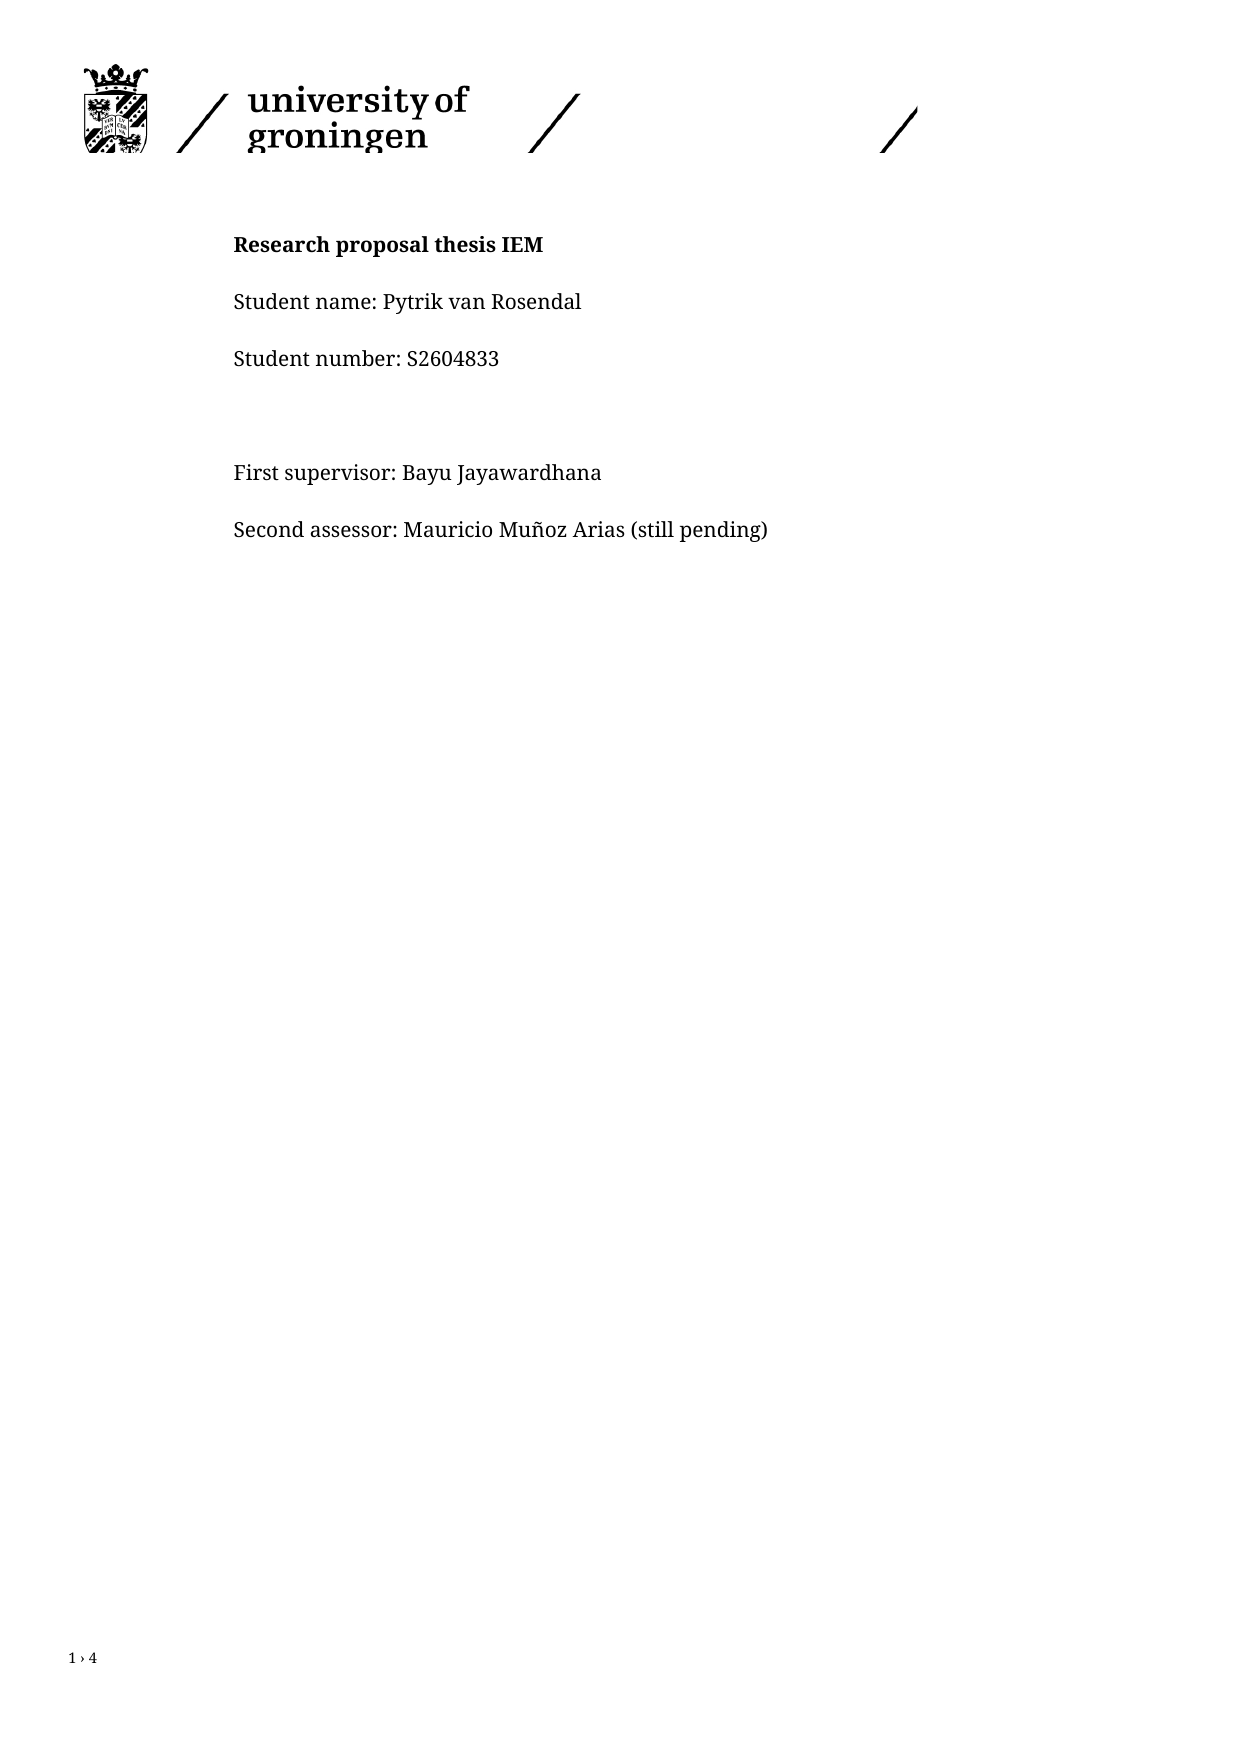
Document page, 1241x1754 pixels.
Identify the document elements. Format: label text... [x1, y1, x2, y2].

text Research proposal thesis IEM [233, 230, 1119, 259]
text Second assessor: Mauricio Muñoz Arias (still pending) [233, 515, 1119, 543]
text Student name: Pytrik van Rosendal [233, 287, 1119, 316]
text Student number: S2604833 [233, 344, 1119, 372]
picture [83, 64, 918, 153]
text First supervisor: Bayu Jayawardhana [233, 458, 1119, 486]
